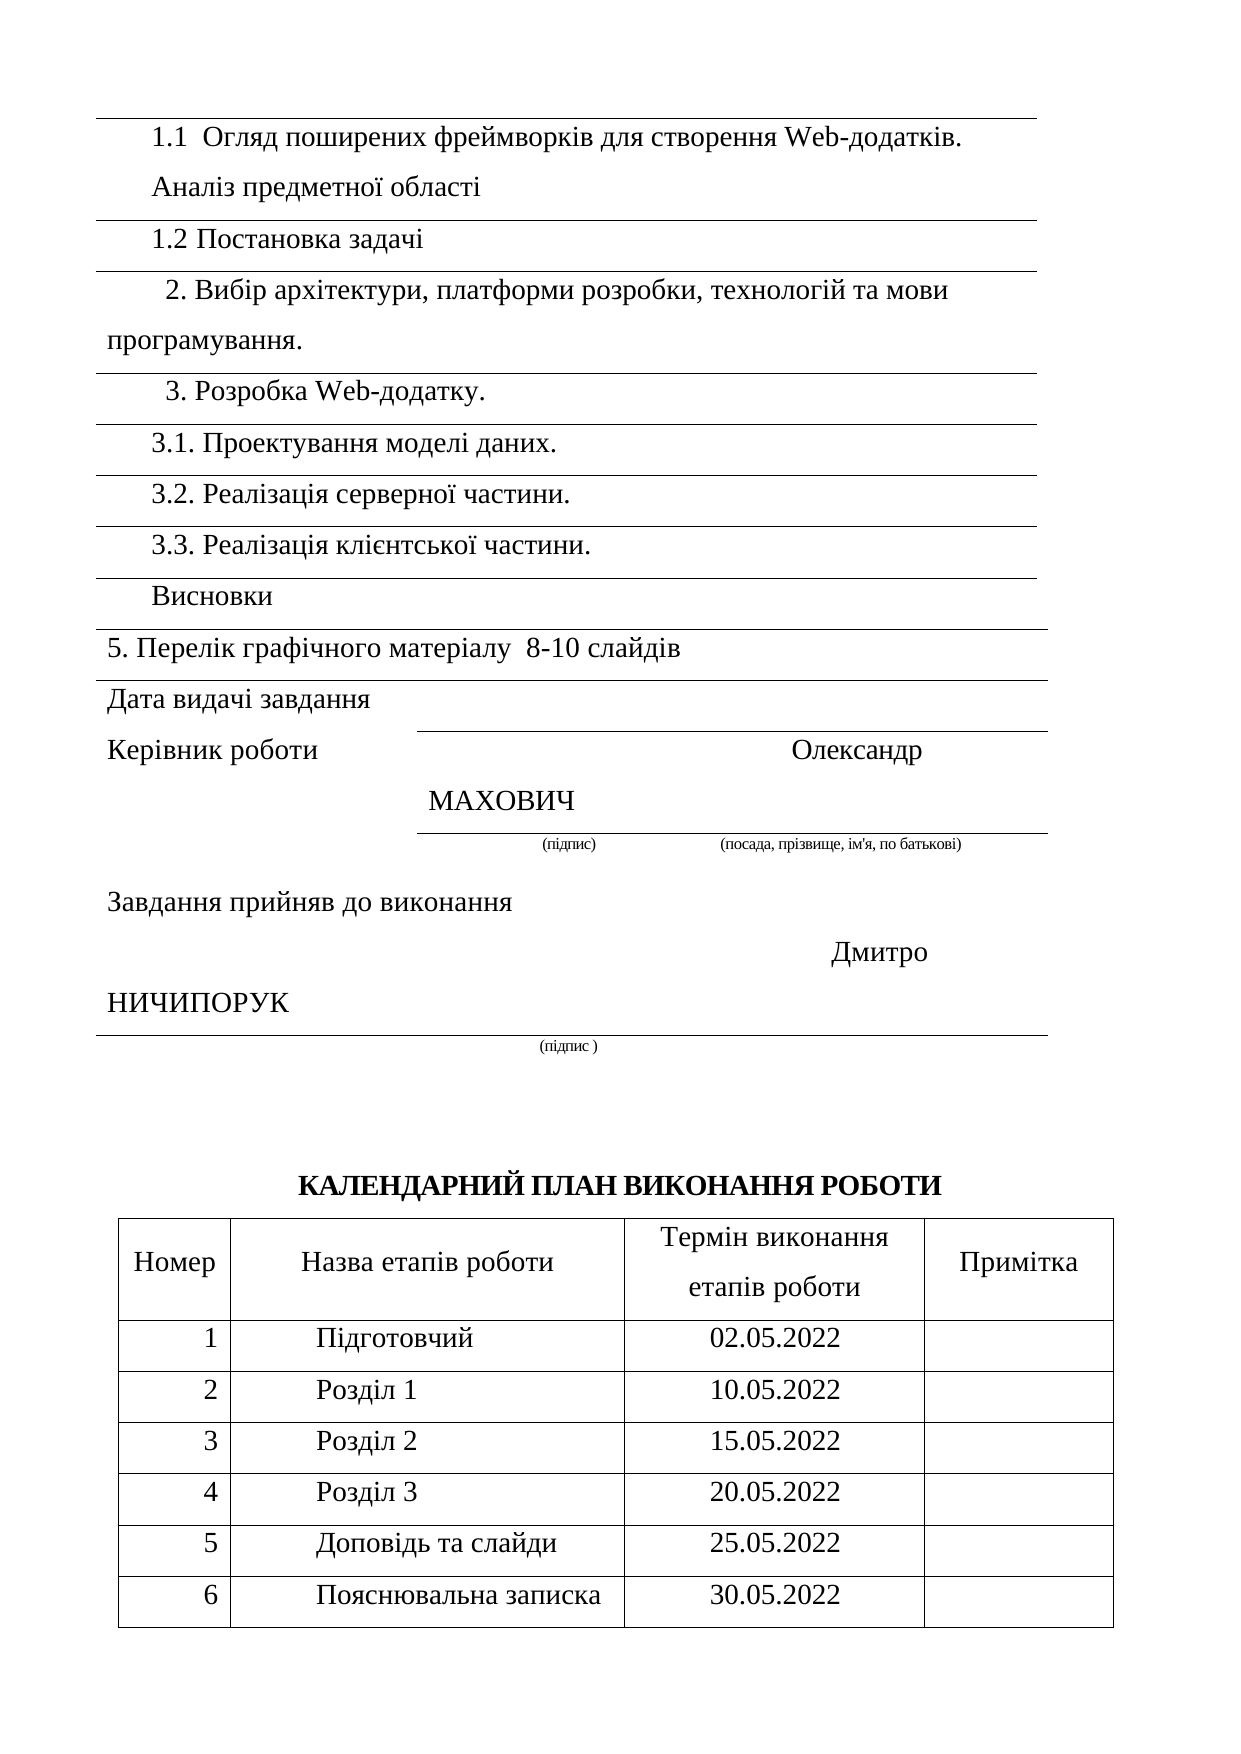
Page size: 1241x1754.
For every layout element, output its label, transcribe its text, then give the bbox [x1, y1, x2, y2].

table_cell Підготовчий [231, 1321, 624, 1371]
table_cell Постановка задачі [96, 221, 1037, 271]
table_cell 3.1. Проектування моделі даних. [96, 425, 1037, 475]
table_cell 15.05.2022 [625, 1423, 924, 1473]
table_cell [1037, 475, 1048, 526]
table_cell 3. Розробка Web-додатку. [96, 374, 1037, 424]
table_cell Завдання прийняв до виконання Дмитро НИЧИПОРУК [96, 884, 1048, 1035]
table_cell 2. Вибір архітектури, платформи розробки, технологій та мови програмування. [96, 272, 1037, 372]
table_cell 5 [119, 1526, 230, 1576]
table_cell Розділ 2 [231, 1423, 624, 1473]
table_cell [925, 1526, 1113, 1576]
table_cell 20.05.2022 [625, 1474, 924, 1524]
table_cell [1037, 271, 1048, 372]
table_cell [417, 681, 1048, 731]
table_cell 02.05.2022 [625, 1321, 924, 1371]
table_cell [96, 833, 417, 884]
table_cell Розділ 1 [231, 1372, 624, 1422]
table_header Термін виконання етапів роботи [625, 1219, 924, 1319]
table_cell 2 [119, 1372, 230, 1422]
text КАЛЕНДАРНИЙ ПЛАН ВИКОНАННЯ РОБОТИ [118, 1168, 1122, 1201]
table_cell [925, 1423, 1113, 1473]
table_cell [1037, 373, 1048, 424]
table_cell 1 [119, 1321, 230, 1371]
table_cell [1037, 526, 1048, 577]
table_cell [1037, 578, 1048, 629]
table_cell 30.05.2022 [625, 1577, 924, 1627]
table_cell Дата видачі завдання [96, 681, 417, 731]
table_cell Олександр МАХОВИЧ [417, 732, 1048, 833]
table_cell 3.3. Реалізація клієнтської частини. [96, 527, 1037, 577]
table_cell 3.2. Реалізація серверної частини. [96, 476, 1037, 526]
table_cell Пояснювальна записка [231, 1577, 624, 1627]
table_cell 25.05.2022 [625, 1526, 924, 1576]
table_cell [1037, 424, 1048, 475]
table_cell [1037, 220, 1048, 271]
table_header Номер [119, 1219, 230, 1319]
table_cell [925, 1372, 1113, 1422]
table_cell Розділ 3 [231, 1474, 624, 1524]
table_cell [925, 1321, 1113, 1371]
table_cell Висновки [96, 579, 1037, 629]
table_cell Доповідь та слайди [231, 1526, 624, 1576]
table_cell [925, 1474, 1113, 1524]
table_cell 3 [119, 1423, 230, 1473]
table_cell 5. Перелік графічного матеріалу 8-10 слайдів [96, 630, 1048, 680]
table_cell 4 [119, 1474, 230, 1524]
table_cell [925, 1577, 1113, 1627]
table_cell 6 [119, 1577, 230, 1627]
text (підпис ) [118, 1036, 1122, 1055]
table_cell Керівник роботи [96, 731, 417, 833]
table_cell 1.1 Огляд поширених фреймворків для створення Web-додатків. Аналіз предметної області [96, 119, 1037, 220]
table_header Примітка [925, 1219, 1113, 1319]
table_header Назва етапів роботи [231, 1219, 624, 1319]
table_cell 10.05.2022 [625, 1372, 924, 1422]
table_cell [1037, 118, 1048, 220]
table_cell (підпис) (посада, прізвище, ім'я, по батькові) [417, 834, 1048, 884]
